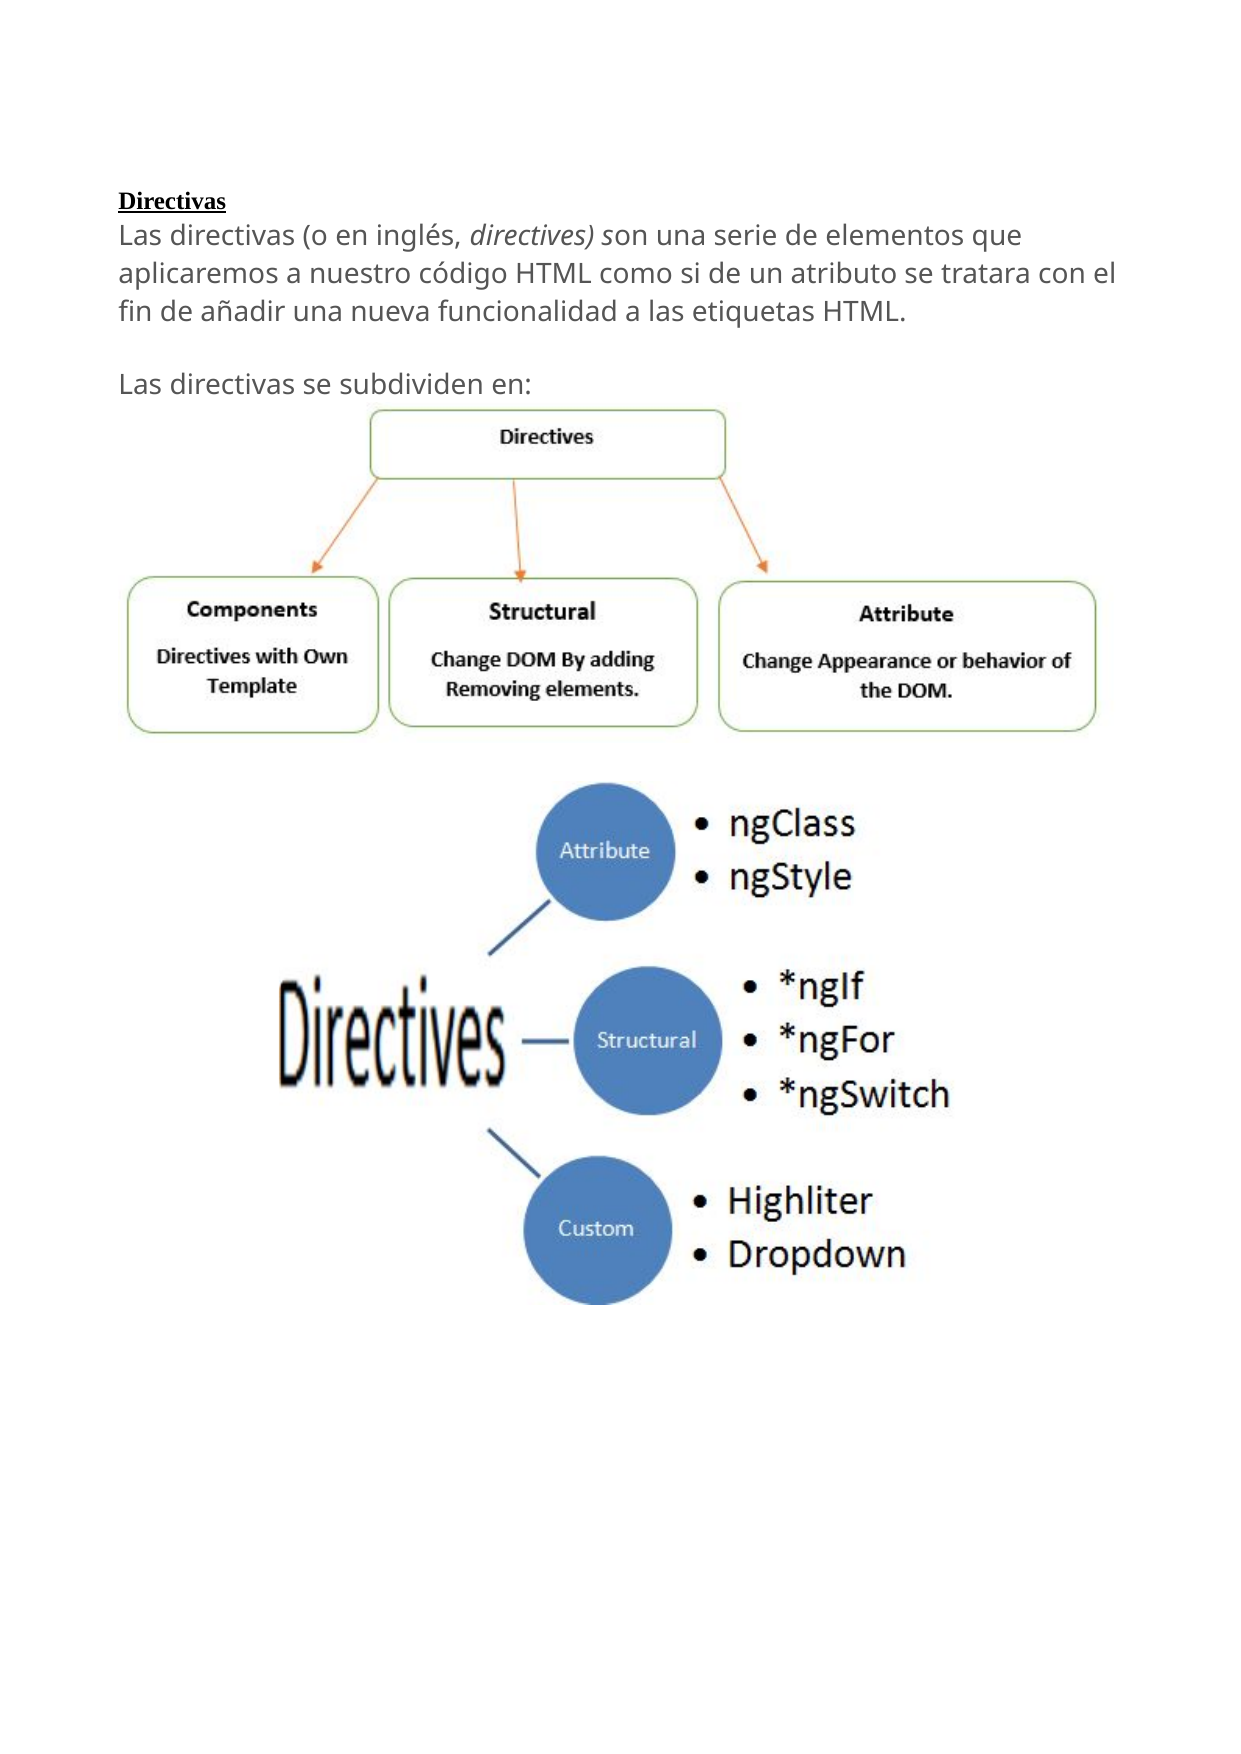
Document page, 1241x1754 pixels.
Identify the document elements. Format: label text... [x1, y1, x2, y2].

picture [118, 402, 1123, 743]
picture [278, 781, 962, 1305]
text Directivas [118, 186, 1122, 215]
text Las directivas (o en inglés, directives) son una serie de elementos que aplicaremos a nuestro código HTML como si de un atributo se tratara con el fin de añadir una nueva funcionalidad a las etiquetas HTML. [118, 215, 1122, 330]
text Las directivas se subdividen en: [118, 364, 1122, 402]
